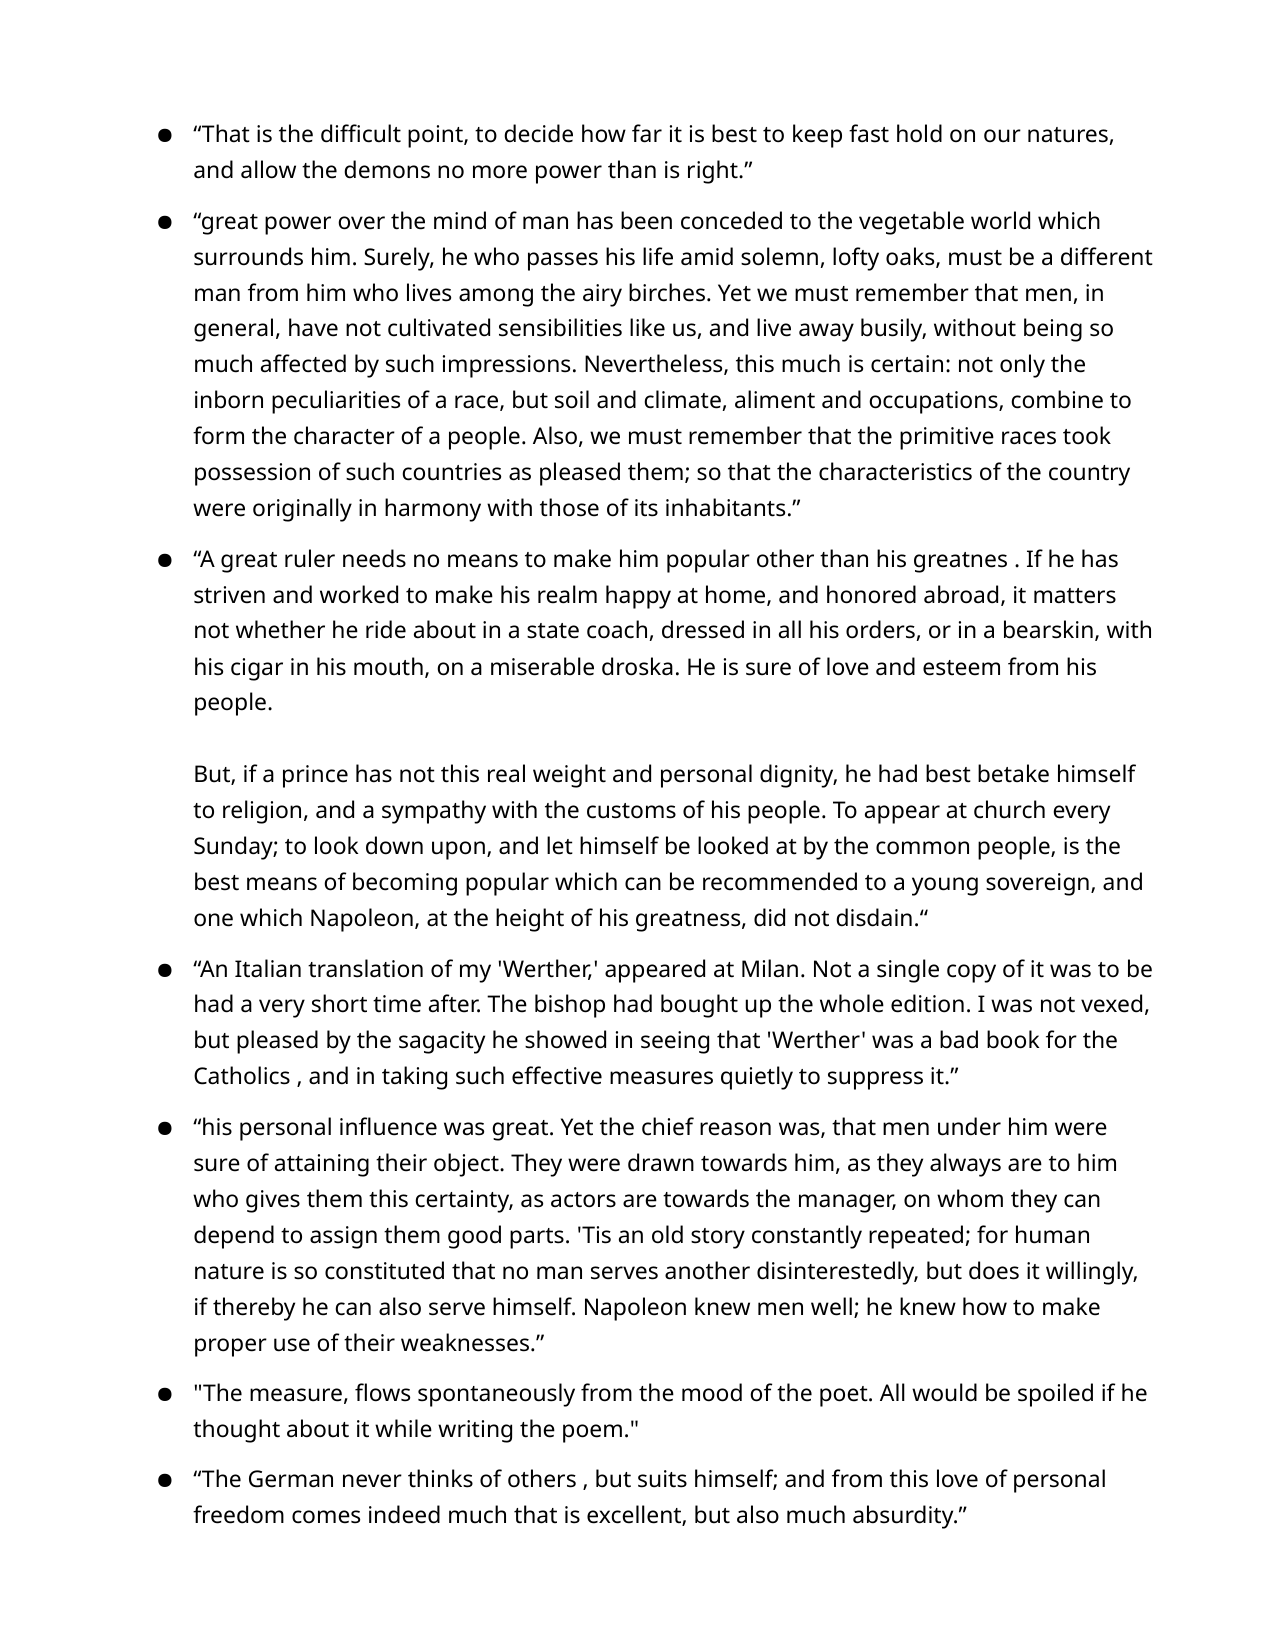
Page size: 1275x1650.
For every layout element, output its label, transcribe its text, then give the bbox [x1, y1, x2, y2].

list "The measure, flows spontaneously from the mood of the poet. All would be spoiled if he thought about it while writing the poem." [156, 1377, 1157, 1444]
list “great power over the mind of man has been conceded to the vegetable world which surrounds him. Surely, he who passes his life amid solemn, lofty oaks, must be a different man from him who lives among the airy birches. Yet we must remember that men, in general, have not cultivated sensibilities like us, and live away busily, without being so much affected by such impressions. Nevertheless, this much is certain: not only the inborn peculiarities of a race, but soil and climate, aliment and occupations, combine to form the character of a people. Also, we must remember that the primitive races took possession of such countries as pleased them; so that the characteristics of the country were originally in harmony with those of its inhabitants.” [156, 204, 1157, 523]
list “A great ruler needs no means to make him popular other than his greatnes . If he has striven and worked to make his realm happy at home, and honored abroad, it matters not whether he ride about in a state coach, dressed in all his orders, or in a bearskin, with his cigar in his mouth, on a miserable droska. He is sure of love and esteem from his people. But, if a prince has not this real weight and personal dignity, he had best betake himself to religion, and a sympathy with the customs of his people. To appear at church every Sunday; to look down upon, and let himself be looked at by the common people, is the best means of becoming popular which can be recommended to a young sovereign, and one which Napoleon, at the height of his greatness, did not disdain.“ [156, 543, 1157, 933]
list “The German never thinks of others , but suits himself; and from this love of personal freedom comes indeed much that is excellent, but also much absurdity.” [156, 1463, 1157, 1531]
list “An Italian translation of my 'Werther,' appeared at Milan. Not a single copy of it was to be had a very short time after. The bishop had bought up the whole edition. I was not vexed, but pleased by the sagacity he showed in seeing that 'Werther' was a bad book for the Catholics , and in taking such effective measures quietly to suppress it.” [156, 952, 1157, 1092]
list “his personal influence was great. Yet the chief reason was, that men under him were sure of attaining their object. They were drawn towards him, as they always are to him who gives them this certainty, as actors are towards the manager, on whom they can depend to assign them good parts. 'Tis an old story constantly repeated; for human nature is so constituted that no man serves another disinterestedly, but does it willingly, if thereby he can also serve himself. Napoleon knew men well; he knew how to make proper use of their weaknesses.” [156, 1111, 1157, 1358]
list “That is the difficult point, to decide how far it is best to keep fast hold on our natures, and allow the demons no more power than is right.” [156, 118, 1157, 185]
